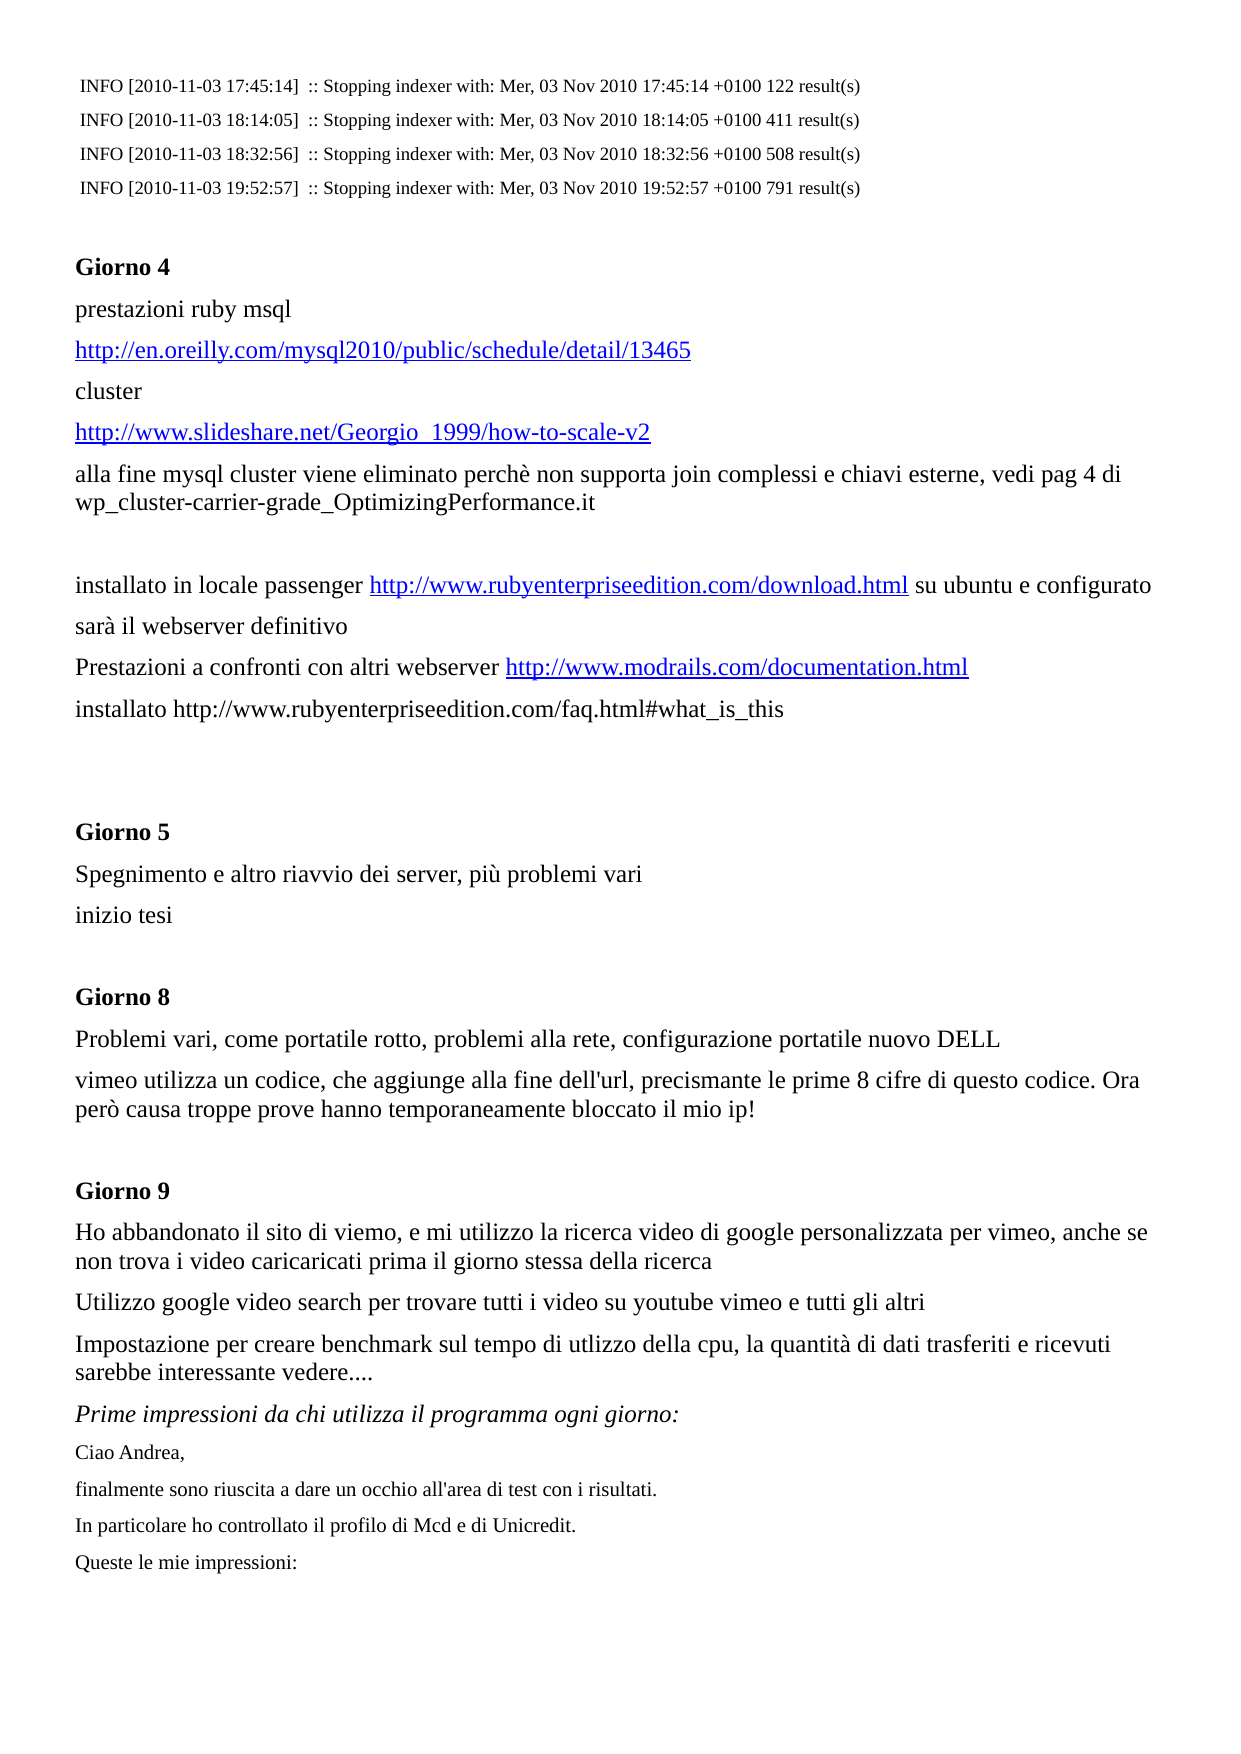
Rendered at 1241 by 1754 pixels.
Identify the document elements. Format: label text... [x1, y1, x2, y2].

text sarà il webserver definitivo [75, 611, 1162, 640]
text finalmente sono riuscita a dare un occhio all'area di test con i risultati. [75, 1476, 1162, 1501]
text Problemi vari, come portatile rotto, problemi alla rete, configurazione portatile nuovo DELL [75, 1024, 1162, 1052]
text INFO [2010-11-03 17:45:14] :: Stopping indexer with: Mer, 03 Nov 2010 17:45:14 +0100 122 result(s) [75, 75, 1162, 96]
text http://www.slideshare.net/Georgio_1999/how-to-scale-v2 [75, 417, 1162, 446]
text INFO [2010-11-03 18:32:56] :: Stopping indexer with: Mer, 03 Nov 2010 18:32:56 +0100 508 result(s) [75, 143, 1162, 164]
text Utilizzo google video search per trovare tutti i video su youtube vimeo e tutti gli altri [75, 1287, 1162, 1316]
text In particolare ho controllato il profilo di Mcd e di Unicredit. [75, 1513, 1162, 1537]
text Ciao Andrea, [75, 1440, 1162, 1464]
text http://en.oreilly.com/mysql2010/public/schedule/detail/13465 [75, 335, 1162, 364]
text vimeo utilizza un codice, che aggiunge alla fine dell'url, precismante le prime 8 cifre di questo codice. Ora però causa troppe prove hanno temporaneamente bloccato il mio ip! [75, 1065, 1162, 1122]
text cluster [75, 376, 1162, 405]
text Prestazioni a confronti con altri webserver http://www.modrails.com/documentation.html [75, 652, 1162, 681]
text alla fine mysql cluster viene eliminato perchè non supporta join complessi e chiavi esterne, vedi pag 4 di wp_cluster-carrier-grade_OptimizingPerformance.it [75, 459, 1162, 516]
text inizio tesi [75, 900, 1162, 929]
text Queste le mie impressioni: [75, 1549, 1162, 1574]
text installato in locale passenger http://www.rubyenterpriseedition.com/download.html su ubuntu e configurato [75, 570, 1162, 599]
text Prime impressioni da chi utilizza il programma ogni giorno: [75, 1399, 1162, 1427]
text prestazioni ruby msql [75, 294, 1162, 322]
text Giorno 4 [75, 252, 1162, 281]
text Giorno 8 [75, 982, 1162, 1011]
text INFO [2010-11-03 19:52:57] :: Stopping indexer with: Mer, 03 Nov 2010 19:52:57 +0100 791 result(s) [75, 177, 1162, 199]
text INFO [2010-11-03 18:14:05] :: Stopping indexer with: Mer, 03 Nov 2010 18:14:05 +0100 411 result(s) [75, 109, 1162, 131]
text installato http://www.rubyenterpriseedition.com/faq.html#what_is_this [75, 694, 1162, 722]
text Impostazione per creare benchmark sul tempo di utlizzo della cpu, la quantità di dati trasferiti e ricevuti sarebbe interessante vedere.... [75, 1329, 1162, 1386]
text Giorno 9 [75, 1176, 1162, 1205]
text Ho abbandonato il sito di viemo, e mi utilizzo la ricerca video di google personalizzata per vimeo, anche se non trova i video caricaricati prima il giorno stessa della ricerca [75, 1217, 1162, 1275]
text Spegnimento e altro riavvio dei server, più problemi vari [75, 859, 1162, 887]
text Giorno 5 [75, 817, 1162, 846]
